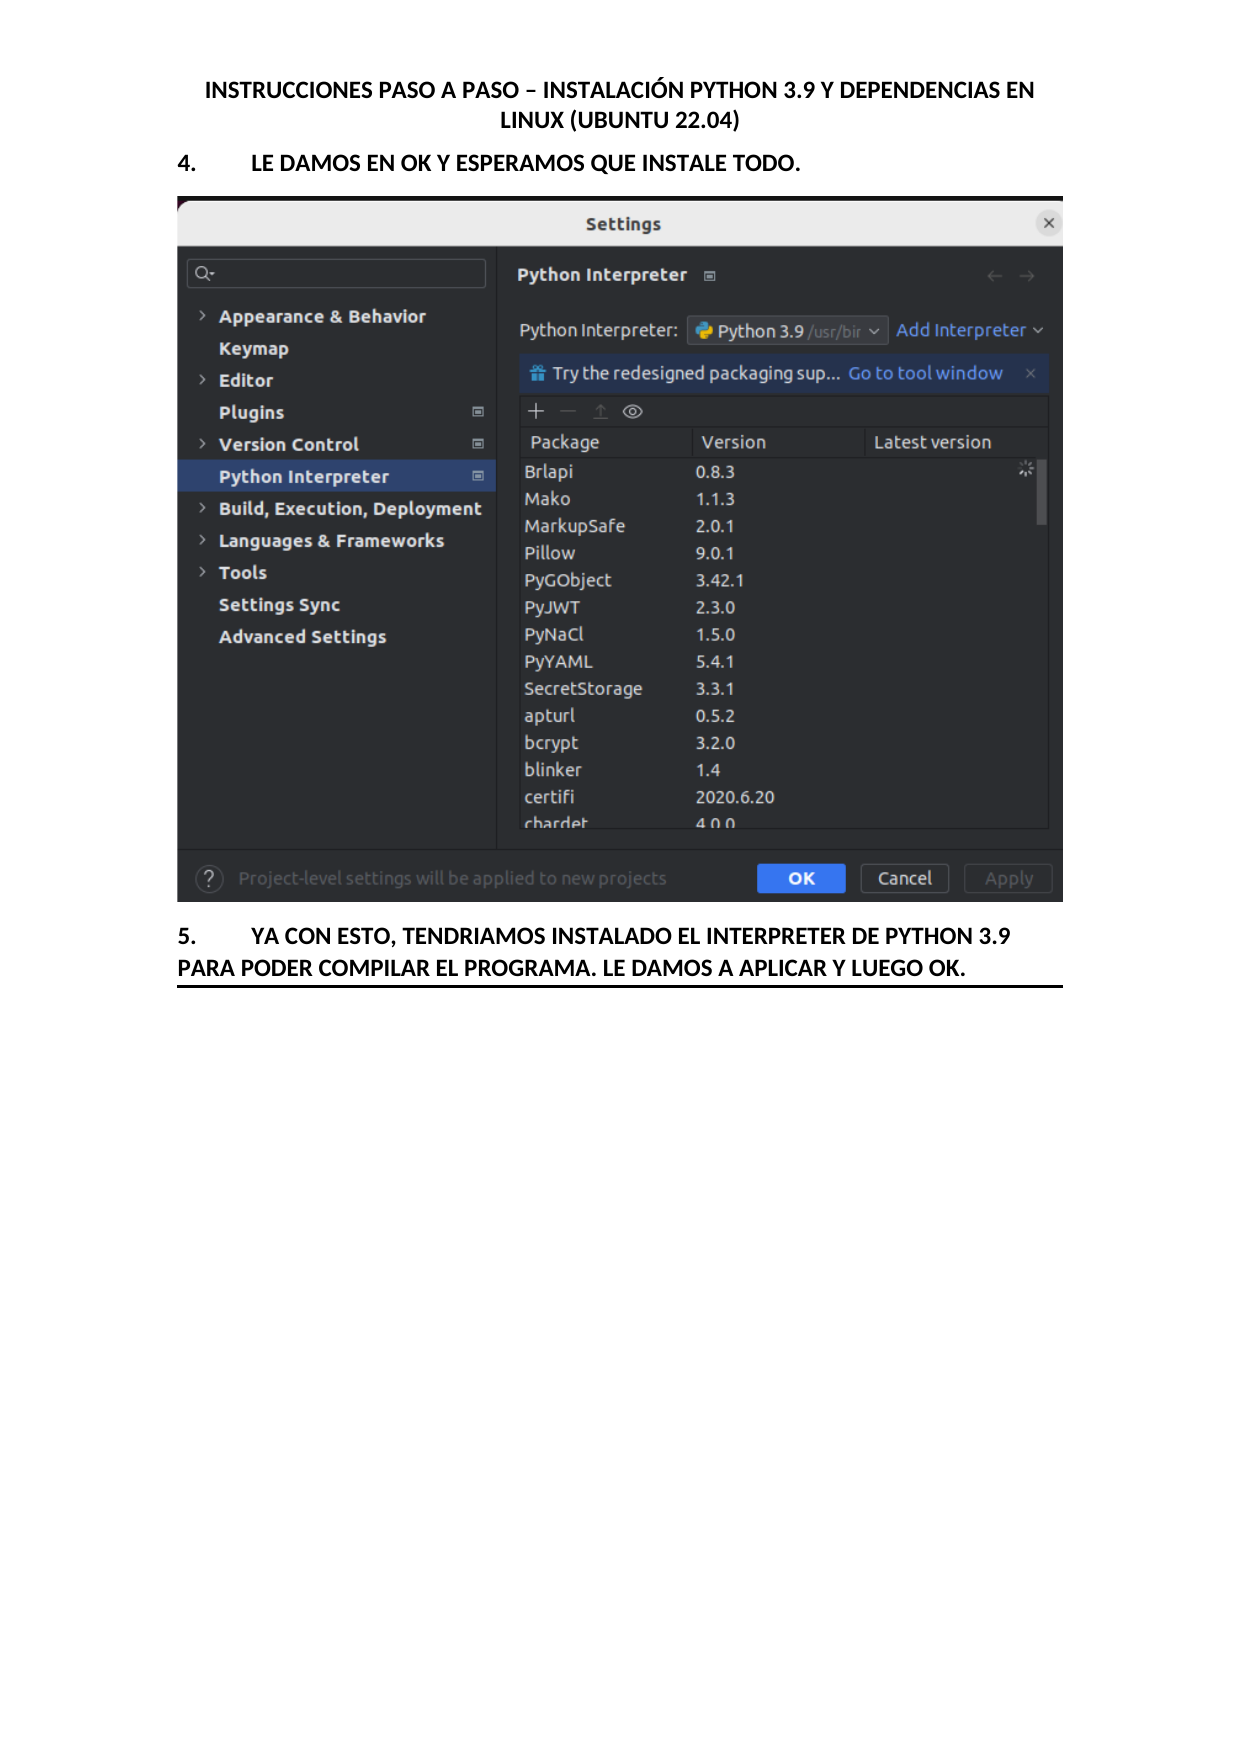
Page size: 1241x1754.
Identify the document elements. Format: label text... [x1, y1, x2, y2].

list LE DAMOS EN OK Y ESPERAMOS QUE INSTALE TODO. [177, 148, 1063, 178]
list YA CON ESTO, TENDRIAMOS INSTALADO EL INTERPRETER DE PYTHON 3.9 PARA PODER COMPILAR EL PROGRAMA. LE DAMOS A APLICAR Y LUEGO OK. [177, 920, 1063, 985]
